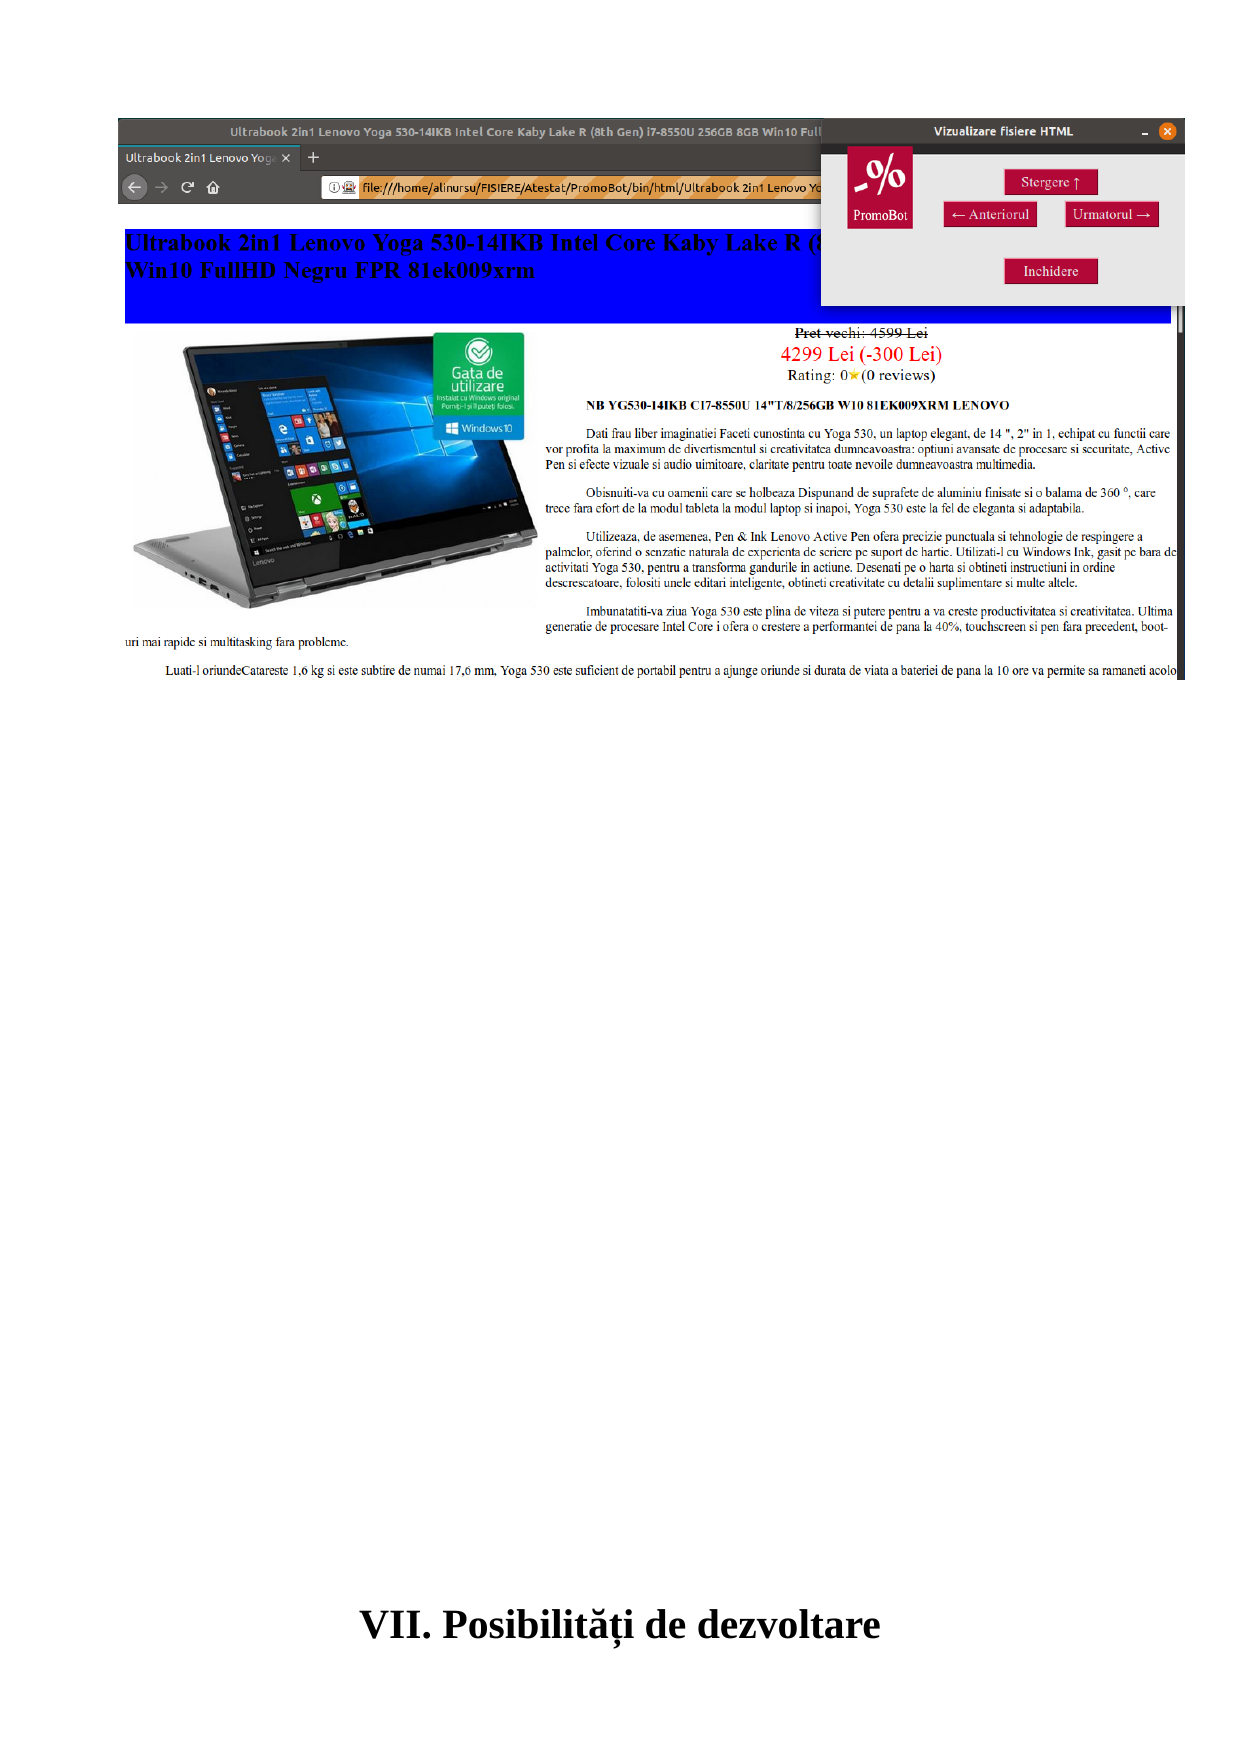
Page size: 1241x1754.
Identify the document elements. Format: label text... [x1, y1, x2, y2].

text VII. Posibilități de dezvoltare [118, 1600, 1122, 1648]
